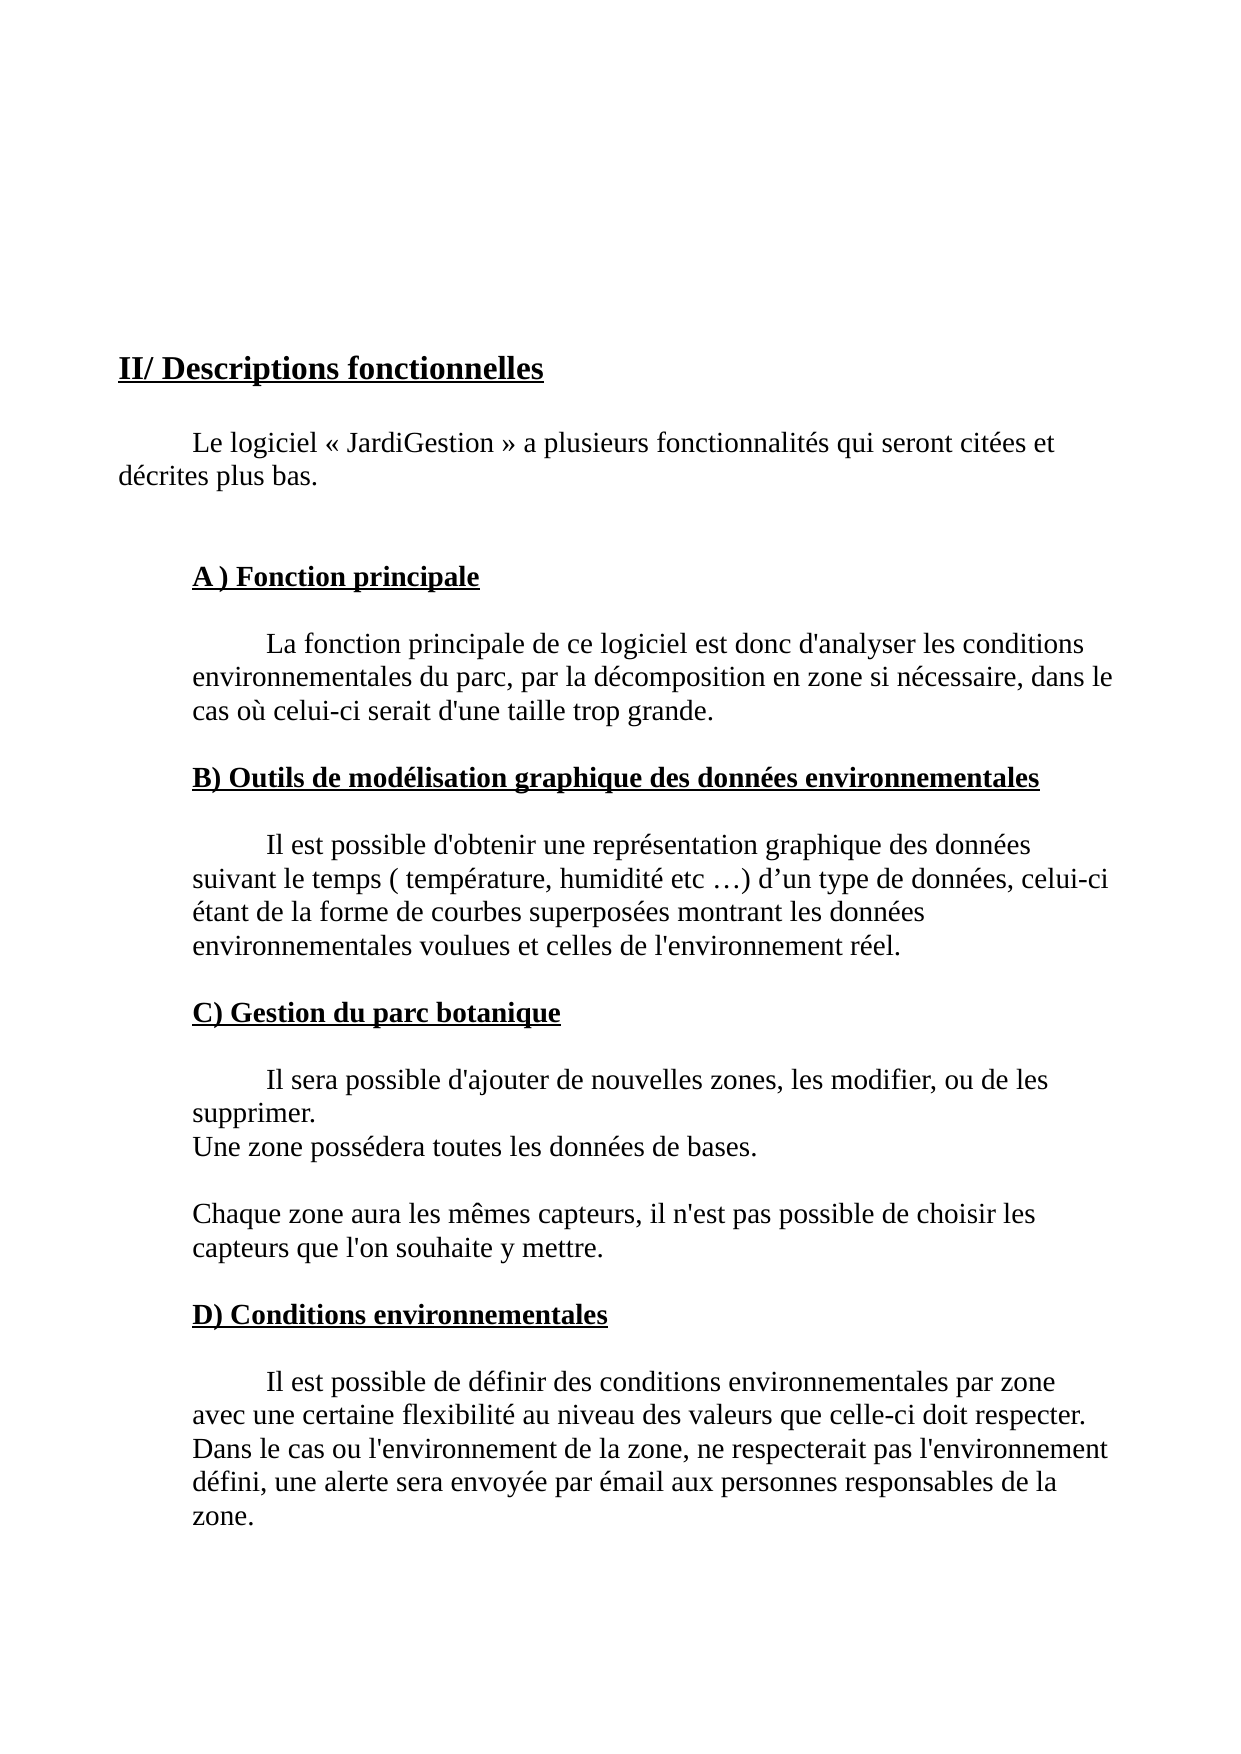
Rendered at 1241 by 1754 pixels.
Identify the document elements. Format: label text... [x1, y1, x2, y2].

text Il sera possible d'ajouter de nouvelles zones, les modifier, ou de les supprimer. [118, 1062, 1122, 1129]
text Il est possible de définir des conditions environnementales par zone avec une certaine flexibilité au niveau des valeurs que celle-ci doit respecter. [118, 1364, 1122, 1431]
text Chaque zone aura les mêmes capteurs, il n'est pas possible de choisir les capteurs que l'on souhaite y mettre. [118, 1196, 1122, 1263]
text Une zone possédera toutes les données de bases. [118, 1129, 1122, 1163]
text B) Outils de modélisation graphique des données environnementales [118, 760, 1122, 794]
text Le logiciel « JardiGestion » a plusieurs fonctionnalités qui seront citées et décrites plus bas. [118, 425, 1122, 492]
text A ) Fonction principale [118, 559, 1122, 592]
text II/ Descriptions fonctionnelles [118, 348, 1122, 386]
text La fonction principale de ce logiciel est donc d'analyser les conditions environnementales du parc, par la décomposition en zone si nécessaire, dans le cas où celui-ci serait d'une taille trop grande. [118, 626, 1122, 727]
text Il est possible d'obtenir une représentation graphique des données suivant le temps ( température, humidité etc …) d’un type de données, celui-ci étant de la forme de courbes superposées montrant les données environnementales voulues et celles de l'environnement réel. [118, 827, 1122, 961]
text Dans le cas ou l'environnement de la zone, ne respecterait pas l'environnement défini, une alerte sera envoyée par émail aux personnes responsables de la zone. [118, 1431, 1122, 1532]
text C) Gestion du parc botanique [118, 995, 1122, 1028]
text D) Conditions environnementales [118, 1297, 1122, 1330]
